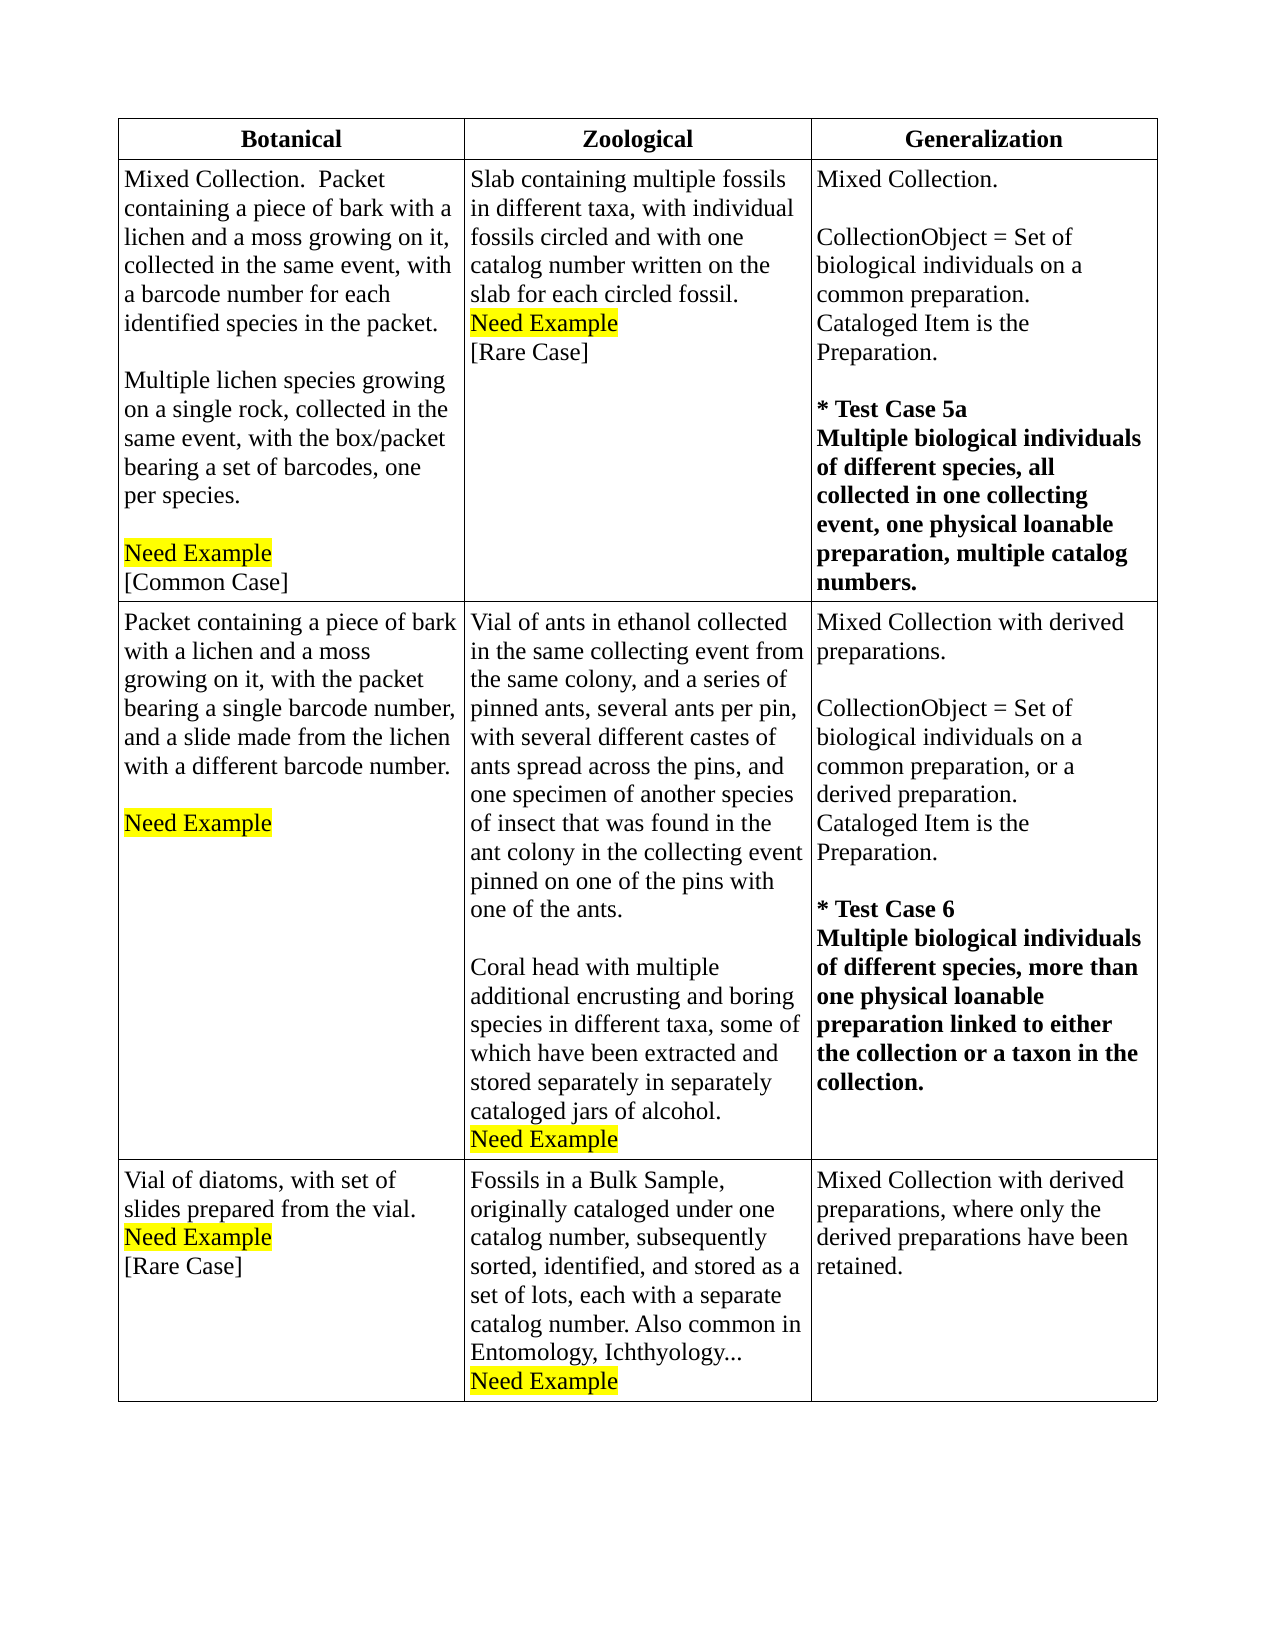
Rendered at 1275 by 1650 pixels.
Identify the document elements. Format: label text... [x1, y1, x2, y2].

table_cell Slab containing multiple fossils in different taxa, with individual fossils circled and with one catalog number written on the slab for each circled fossil. Need Example [Rare Case] [465, 160, 811, 601]
table_header Zoological [465, 119, 811, 158]
table_cell Mixed Collection. CollectionObject = Set of biological individuals on a common preparation. Cataloged Item is the Preparation. * Test Case 5a Multiple biological individuals of different species, all collected in one collecting event, one physical loanable preparation, multiple catalog numbers. [812, 160, 1157, 601]
table_cell Mixed Collection. Packet containing a piece of bark with a lichen and a moss growing on it, collected in the same event, with a barcode number for each identified species in the packet. Multiple lichen species growing on a single rock, collected in the same event, with the box/packet bearing a set of barcodes, one per species. Need Example [Common Case] [119, 160, 464, 601]
table_cell Fossils in a Bulk Sample, originally cataloged under one catalog number, subsequently sorted, identified, and stored as a set of lots, each with a separate catalog number. Also common in Entomology, Ichthyology... Need Example [465, 1160, 811, 1401]
table_cell Vial of ants in ethanol collected in the same collecting event from the same colony, and a series of pinned ants, several ants per pin, with several different castes of ants spread across the pins, and one specimen of another species of insect that was found in the ant colony in the collecting event pinned on one of the pins with one of the ants. Coral head with multiple additional encrusting and boring species in different taxa, some of which have been extracted and stored separately in separately cataloged jars of alcohol. Need Example [465, 602, 811, 1159]
table_header Botanical [119, 119, 464, 158]
table_cell Mixed Collection with derived preparations, where only the derived preparations have been retained. [812, 1160, 1157, 1401]
table_cell Packet containing a piece of bark with a lichen and a moss growing on it, with the packet bearing a single barcode number, and a slide made from the lichen with a different barcode number. Need Example [119, 602, 464, 1159]
table_cell Mixed Collection with derived preparations. CollectionObject = Set of biological individuals on a common preparation, or a derived preparation. Cataloged Item is the Preparation. * Test Case 6 Multiple biological individuals of different species, more than one physical loanable preparation linked to either the collection or a taxon in the collection. [812, 602, 1157, 1159]
table_header Generalization [812, 119, 1157, 158]
table_cell Vial of diatoms, with set of slides prepared from the vial. Need Example [Rare Case] [119, 1160, 464, 1401]
